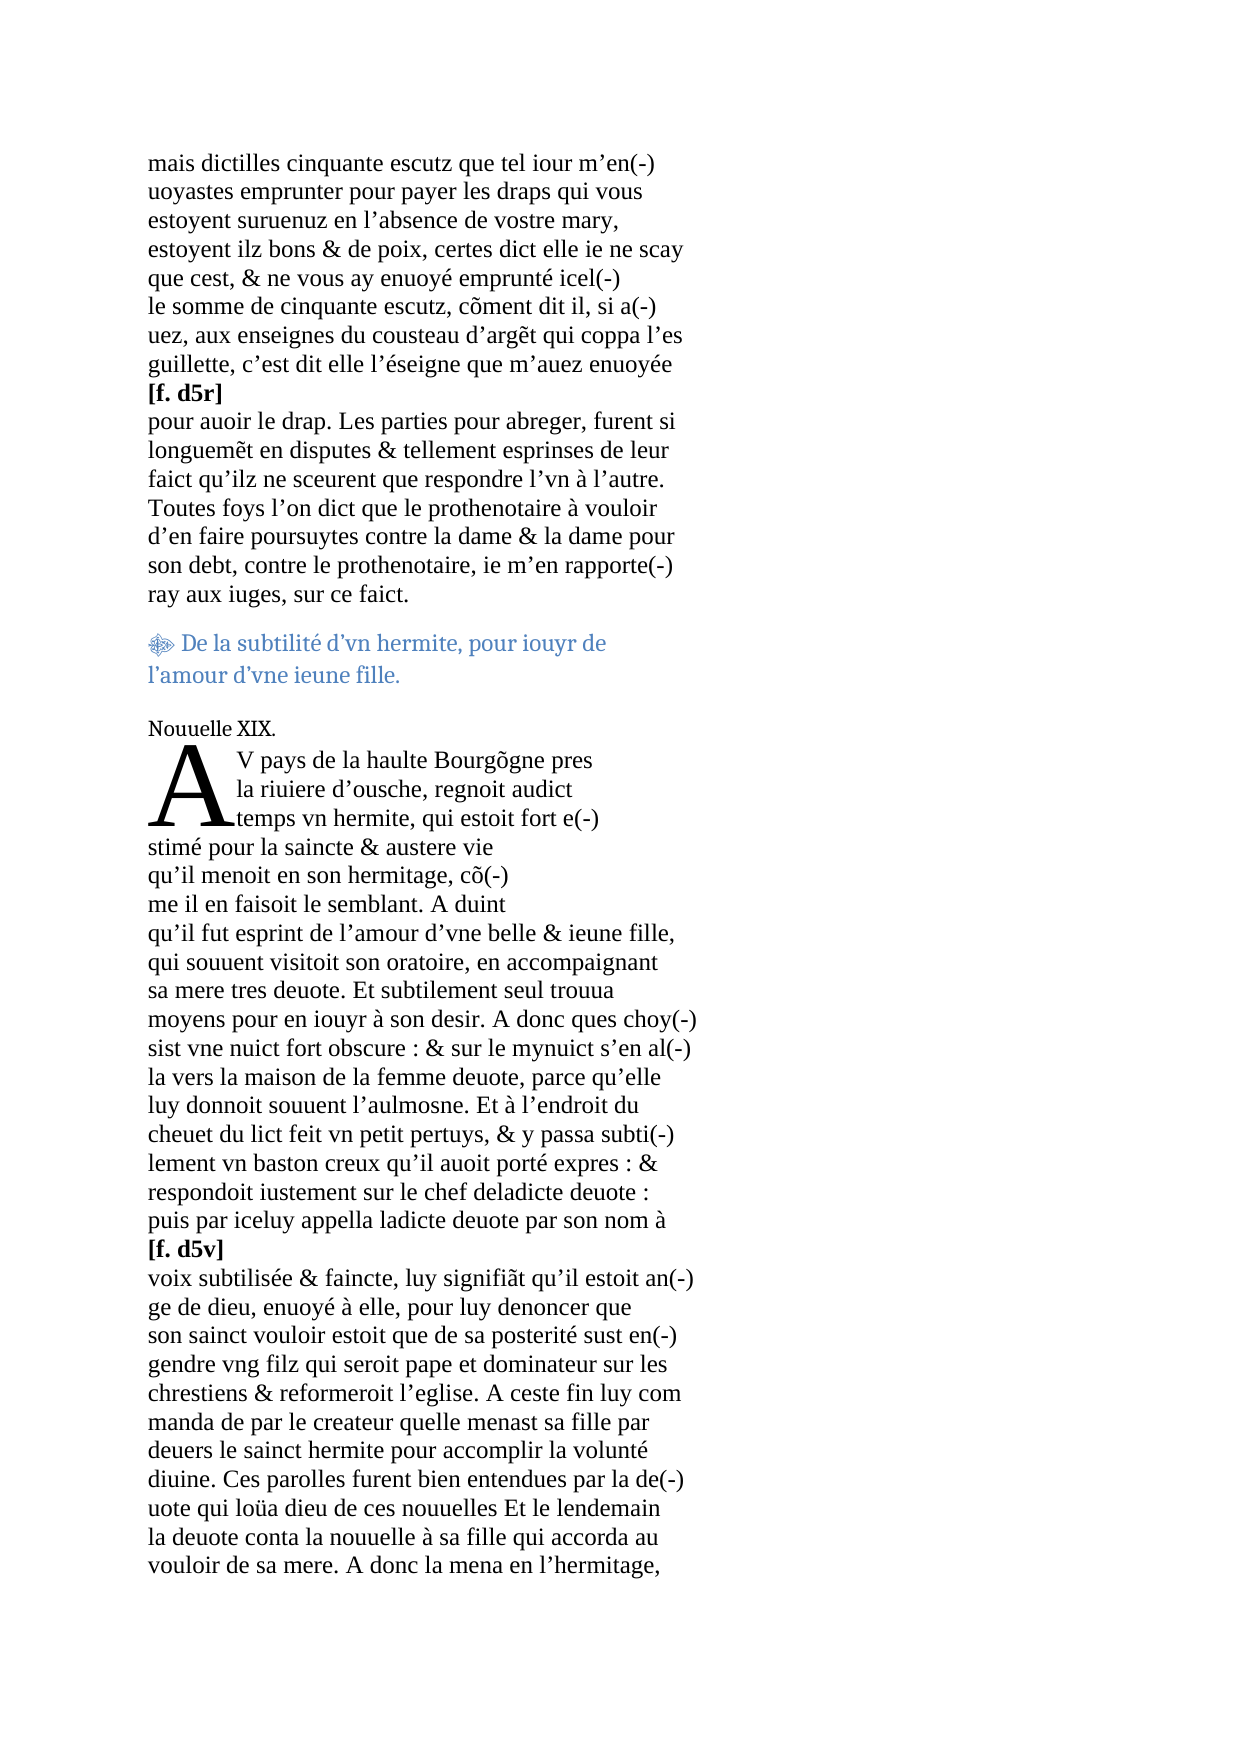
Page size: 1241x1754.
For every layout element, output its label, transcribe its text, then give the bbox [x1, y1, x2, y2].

text AV pays de la haulte Bourgõgne pres la riuiere d’ousche, regnoit audict temps vn hermite, qui estoit fort e(-) stimé pour la saincte & austere vie qu’il menoit en son hermitage, cõ(-) me il en faisoit le semblant. A duint qu’il fut esprint de l’amour d’vne belle & ieune fille, qui souuent visitoit son oratoire, en accompaignant sa mere tres deuote. Et subtilement seul trouua moyens pour en iouyr à son desir. A donc ques choy(-) sist vne nuict fort obscure : & sur le mynuict s’en al(-) la vers la maison de la femme deuote, parce qu’elle luy donnoit souuent l’aulmosne. Et à l’endroit du cheuet du lict feit vn petit pertuys, & y passa subti(-) lement vn baston creux qu’il auoit porté expres : & respondoit iustement sur le chef deladicte deuote : puis par iceluy appella ladicte deuote par son nom à [f. d5v] voix subtilisée & faincte, luy signifiãt qu’il estoit an(-) ge de dieu, enuoyé à elle, pour luy denoncer que son sainct vouloir estoit que de sa posterité sust en(-) gendre vng filz qui seroit pape et dominateur sur les chrestiens & reformeroit l’eglise. A ceste fin luy com manda de par le createur quelle menast sa fille par deuers le sainct hermite pour accomplir la volunté diuine. Ces parolles furent bien entendues par la de(-) uote qui loüa dieu de ces nouuelles Et le lendemain la deuote conta la nouuelle à sa fille qui accorda au vouloir de sa mere. A donc la mena en l’hermitage, [148, 746, 1093, 1579]
subtitle ❧ De la subtilité d’vn hermite, pour iouyr de l’amour d’vne ieune fille. [148, 628, 1093, 690]
text mais dictilles cinquante escutz que tel iour m’en(-) uoyastes emprunter pour payer les draps qui vous estoyent suruenuz en l’absence de vostre mary, estoyent ilz bons & de poix, certes dict elle ie ne scay que cest, & ne vous ay enuoyé emprunté icel(-) le somme de cinquante escutz, cõment dit il, si a(-) uez, aux enseignes du cousteau d’argẽt qui coppa l’es guillette, c’est dit elle l’éseigne que m’auez enuoyée [f. d5r] pour auoir le drap. Les parties pour abreger, furent si longuemẽt en disputes & tellement esprinses de leur faict qu’ilz ne sceurent que respondre l’vn à l’autre. Toutes foys l’on dict que le prothenotaire à vouloir d’en faire poursuytes contre la dame & la dame pour son debt, contre le prothenotaire, ie m’en rapporte(-) ray aux iuges, sur ce faict. [148, 148, 1093, 608]
subtitle Nouuelle XIX. [148, 715, 1093, 742]
